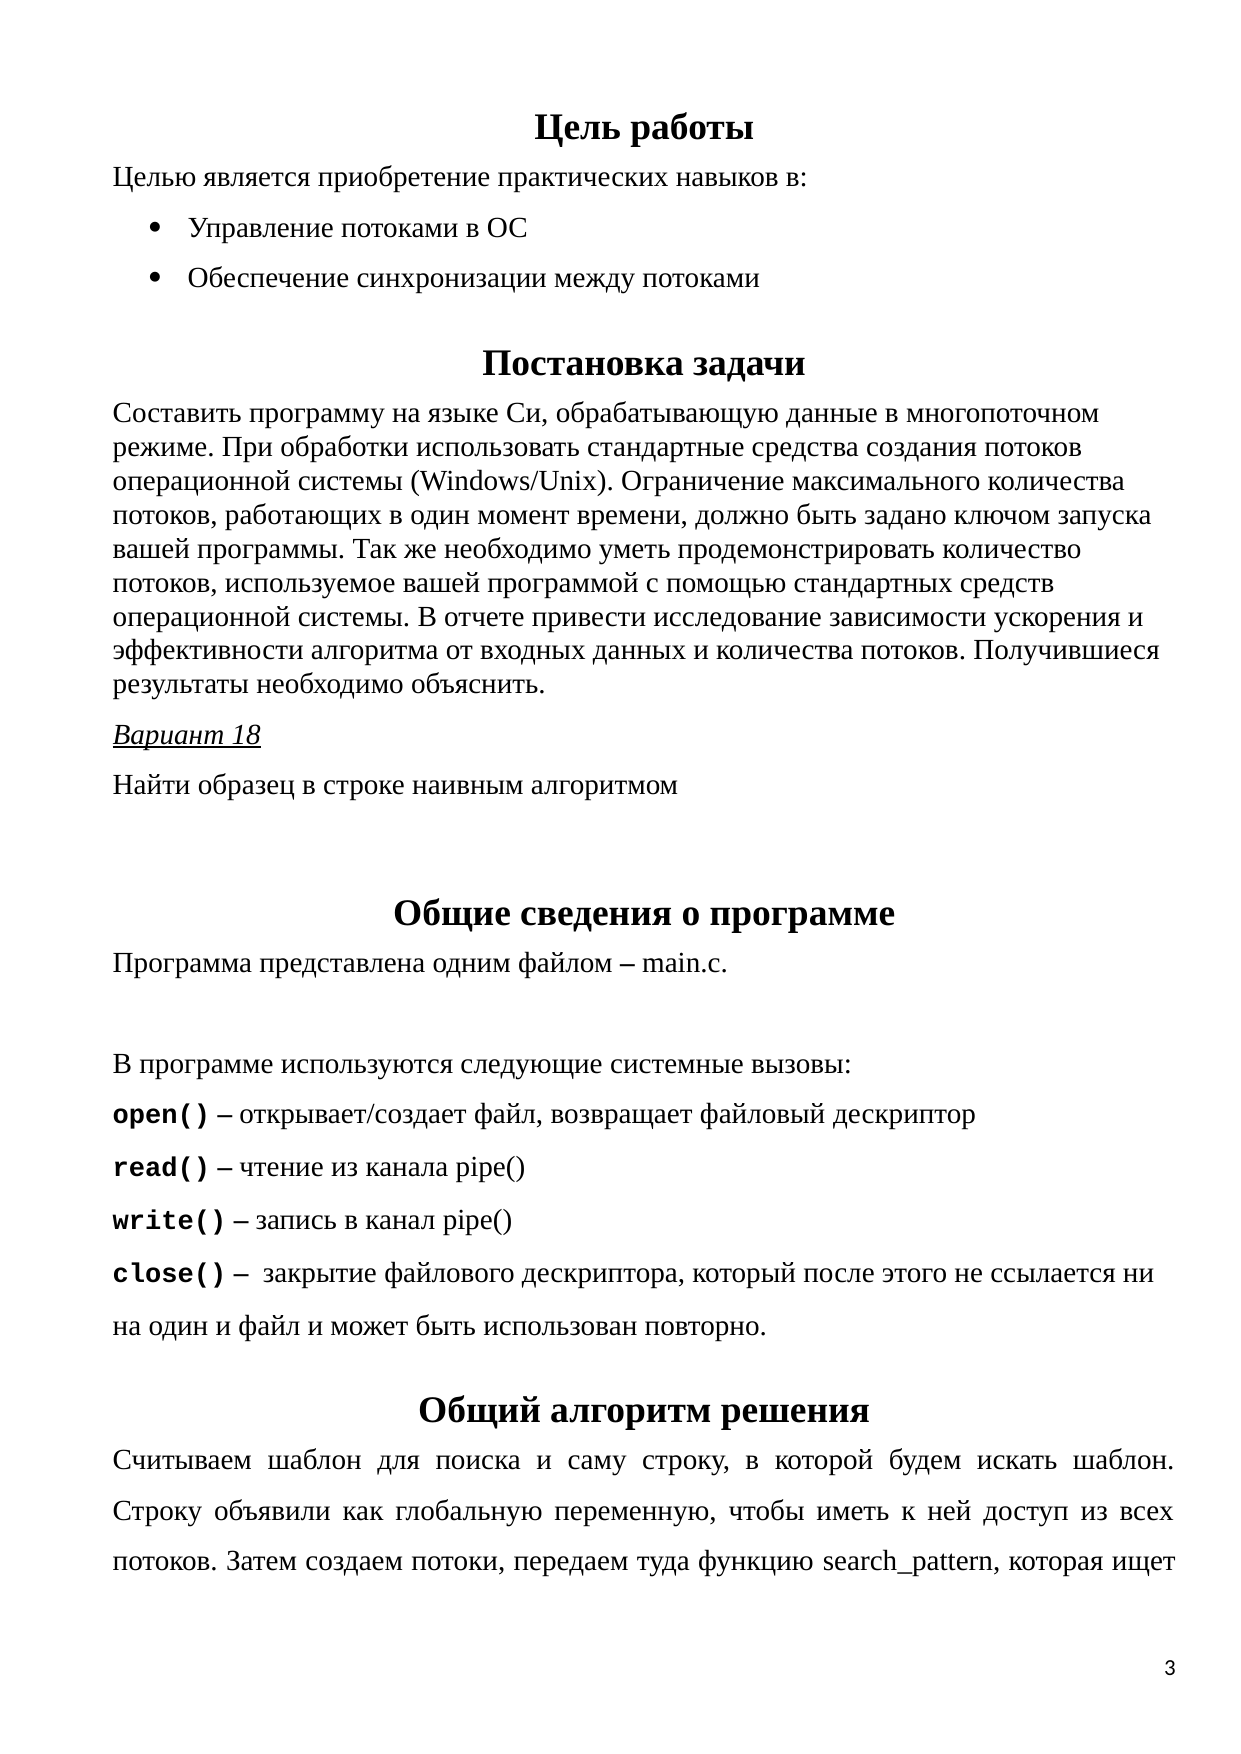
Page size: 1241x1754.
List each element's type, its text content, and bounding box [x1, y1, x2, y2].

text close() – закрытие файлового дескриптора, который после этого не ссылается ни на один и файл и может быть использован повторно. [112, 1255, 1176, 1341]
text read() – чтение из канала pipe() [112, 1149, 1176, 1184]
text Целью является приобретение практических навыков в: [112, 159, 1176, 193]
subtitle Общие сведения о программе [112, 890, 1176, 933]
subtitle Общий алгоритм решения [112, 1387, 1176, 1431]
list Обеспечение синхронизации между потоками [150, 261, 1176, 294]
text write() – запись в канал pipe() [112, 1202, 1176, 1238]
subtitle Постановка задачи [112, 341, 1176, 384]
text В программе используются следующие системные вызовы: [112, 1046, 1176, 1079]
text open() – открывает/создает файл, возвращает файловый дескриптор [112, 1096, 1176, 1131]
subtitle Цель работы [112, 104, 1176, 148]
text Программа представлена одним файлом – main.c. [112, 945, 1176, 979]
list Управление потоками в ОС [150, 210, 1176, 243]
text Вариант 18 [112, 717, 1176, 750]
text Найти образец в строке наивным алгоритмом [112, 767, 1176, 801]
text Составить программу на языке Си, обрабатывающую данные в многопоточном режиме. При обработки использовать стандартные средства создания потоков операционной системы (Windows/Unix). Ограничение максимального количества потоков, работающих в один момент времени, должно быть задано ключом запуска вашей программы. Так же необходимо уметь продемонстрировать количество потоков, используемое вашей программой с помощью стандартных средств операционной системы. В отчете привести исследование зависимости ускорения и эффективности алгоритма от входных данных и количества потоков. Получившиеся результаты необходимо объяснить. [112, 396, 1176, 700]
text Считываем шаблон для поиска и саму строку, в которой будем искать шаблон. Строку объявили как глобальную переменную, чтобы иметь к ней доступ из всех потоков. Затем создаем потоки, передаем туда функцию search_pattern, которая ищет [112, 1442, 1176, 1576]
